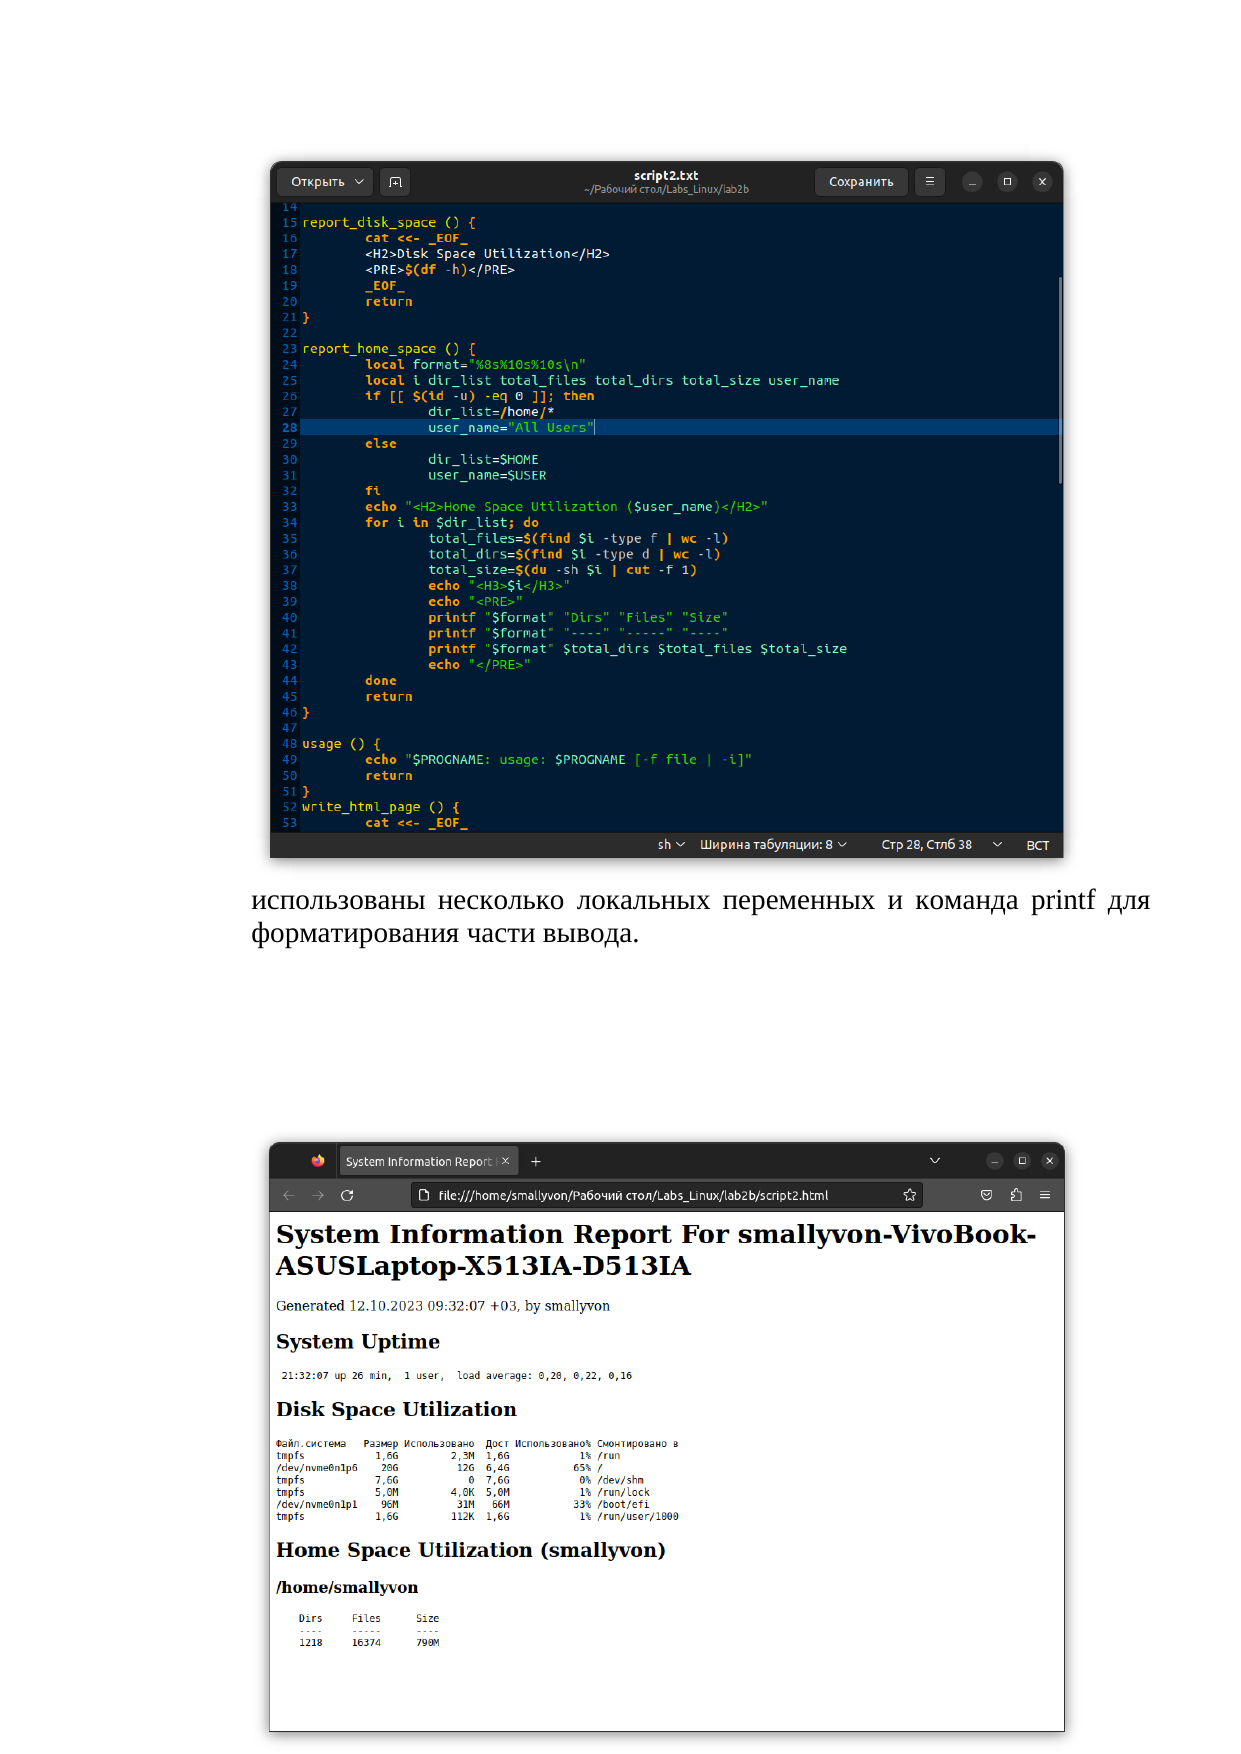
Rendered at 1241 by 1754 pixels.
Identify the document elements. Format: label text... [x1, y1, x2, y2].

picture [248, 141, 1085, 882]
picture [248, 1124, 1085, 1754]
text использованы несколько локальных переменных и команда printf для форматирования части вывода. [251, 118, 1152, 949]
